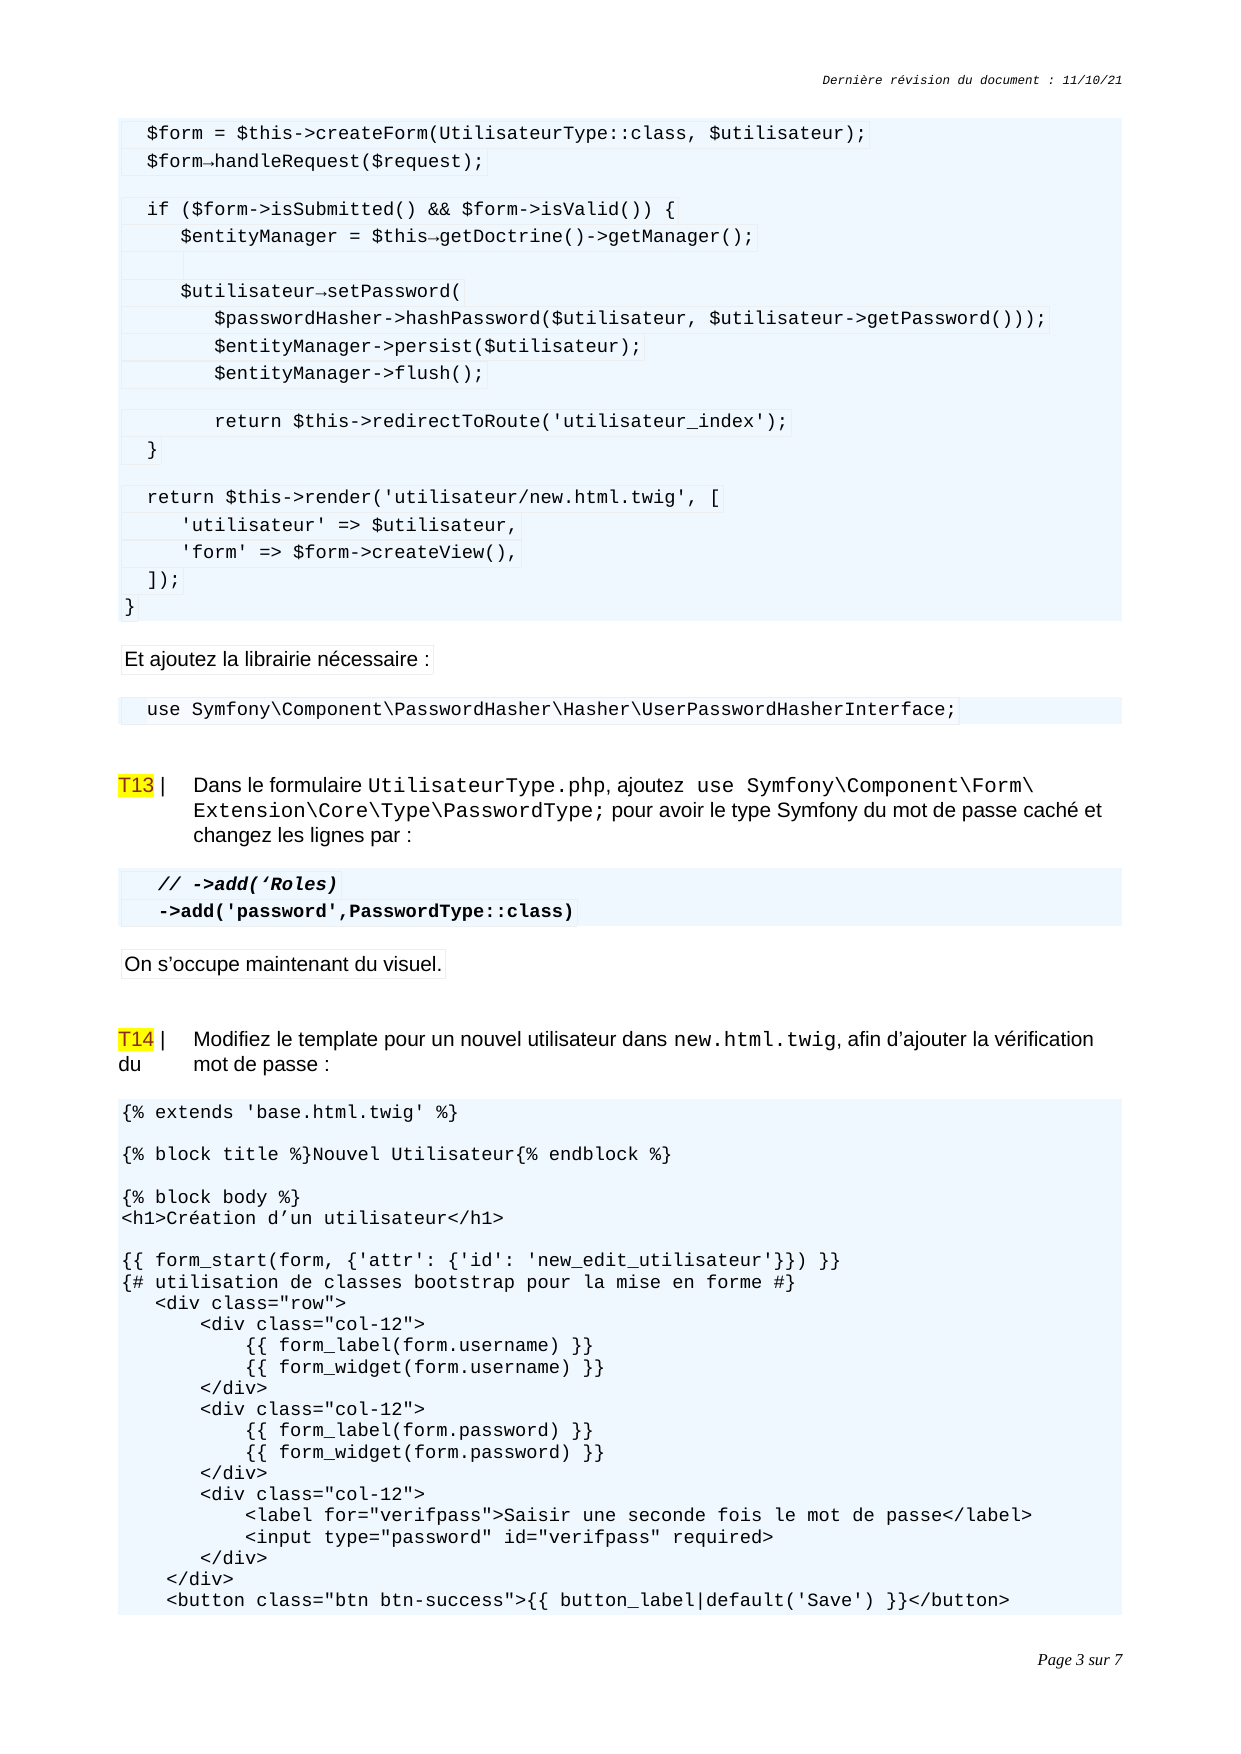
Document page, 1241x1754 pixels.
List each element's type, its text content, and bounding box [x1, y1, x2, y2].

text {% block body %} [118, 1187, 1122, 1209]
text [724, 485, 1122, 512]
text $form→handleRequest($request); [122, 149, 487, 175]
text {% extends 'base.html.twig' %} [118, 1099, 1122, 1124]
text [465, 279, 1122, 306]
text <label for="verifpass">Saisir une seconde fois le mot de passe</label> [118, 1506, 1122, 1527]
text [162, 436, 1122, 464]
text <h1>Création d’un utilisateur</h1> [118, 1209, 1122, 1230]
text [488, 148, 1122, 176]
text <div class="col-12"> [118, 1485, 1122, 1506]
text [758, 224, 1122, 251]
text if ($form->isSubmitted() && $form->isValid()) { [122, 198, 678, 224]
text 'form' => $form->createView(), [122, 541, 521, 567]
text T14 | Modifiez le template pour un nouvel utilisateur dans new.html.twig, afin d’ajouter la vérification du mot de passe : [118, 1028, 1122, 1076]
text [522, 512, 1122, 539]
text $entityManager = $this→getDoctrine()->getManager(); [122, 225, 757, 251]
text [645, 333, 1122, 361]
text On s’occupe maintenant du visuel. [122, 950, 445, 978]
text // ->add(‘Roles) [118, 868, 1122, 899]
text <div class="col-12"> [118, 1315, 1122, 1336]
text Et ajoutez la librairie nécessaire : [122, 646, 433, 674]
text T13 | Dans le formulaire UtilisateurType.php, ajoutez use Symfony\Component\Form\ Extension\Core\Type\PasswordType; pour avoir le type Symfony du mot de passe caché et changez les lignes par : [118, 774, 1122, 847]
text {{ form_widget(form.username) }} [118, 1357, 1122, 1379]
text [446, 949, 1122, 978]
text $form = $this->createForm(UtilisateurType::class, $utilisateur); [118, 118, 1122, 148]
text return $this->redirectToRoute('utilisateur_index'); [122, 410, 791, 436]
text {{ form_widget(form.password) }} [118, 1442, 1122, 1464]
text ->add('password',PasswordType::class) [122, 900, 577, 926]
text {{ form_start(form, {'attr': {'id': 'new_edit_utilisateur'}}) }} [118, 1251, 1122, 1272]
text [522, 539, 1122, 567]
text [488, 361, 1122, 388]
text [792, 409, 1122, 436]
text </div> [118, 1570, 1122, 1591]
text $entityManager->flush(); [122, 362, 487, 388]
text } [122, 437, 161, 464]
text [184, 567, 1122, 594]
text ]); [122, 568, 183, 594]
text <div class="col-12"> [118, 1400, 1122, 1421]
text [960, 697, 1122, 724]
text [434, 645, 1122, 674]
text [679, 197, 1122, 224]
text </div> [118, 1379, 1122, 1400]
text use Symfony\Component\PasswordHasher\Hasher\UserPasswordHasherInterface; [122, 698, 959, 724]
text $passwordHasher->hashPassword($utilisateur, $utilisateur->getPassword())); [122, 307, 1049, 333]
text 'utilisateur' => $utilisateur, [122, 513, 521, 539]
text <button class="btn btn-success">{{ button_label|default('Save') }}</button> [118, 1591, 1122, 1615]
text } [122, 595, 138, 621]
text return $this->render('utilisateur/new.html.twig', [ [122, 486, 723, 512]
text [1050, 306, 1122, 333]
text [139, 594, 1122, 621]
text {# utilisation de classes bootstrap pour la mise en forme #} [118, 1272, 1122, 1294]
text </div> [118, 1549, 1122, 1570]
text {{ form_label(form.password) }} [118, 1421, 1122, 1442]
text <input type="password" id="verifpass" required> [118, 1527, 1122, 1549]
text [578, 899, 1122, 926]
text $utilisateur→setPassword( [122, 280, 464, 306]
text {{ form_label(form.username) }} [118, 1336, 1122, 1357]
text $entityManager->persist($utilisateur); [122, 334, 644, 360]
text </div> [118, 1464, 1122, 1485]
text {% block title %}Nouvel Utilisateur{% endblock %} [118, 1145, 1122, 1166]
text <div class="row"> [118, 1294, 1122, 1315]
